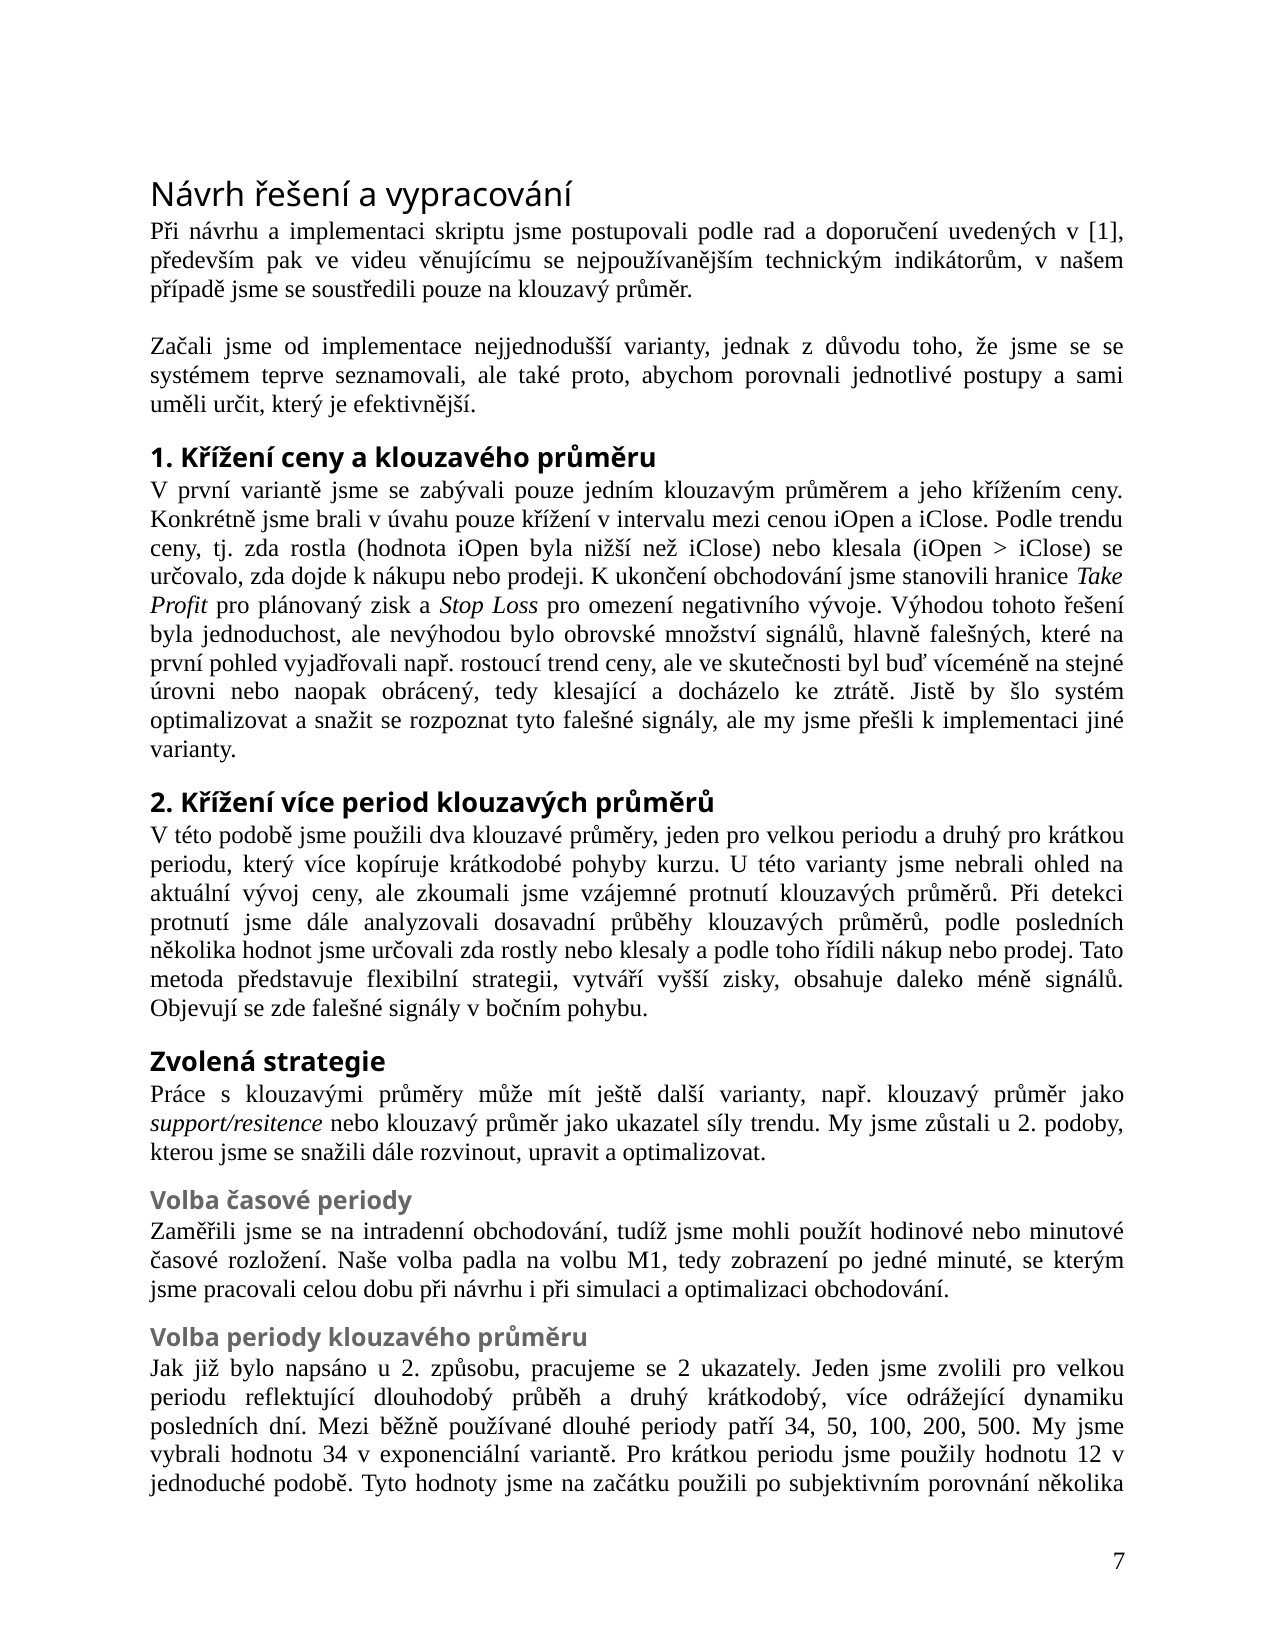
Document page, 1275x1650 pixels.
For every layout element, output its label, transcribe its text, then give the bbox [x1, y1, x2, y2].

text Začali jsme od implementace nejjednodušší varianty, jednak z důvodu toho, že jsme se se systémem teprve seznamovali, ale také proto, abychom porovnali jednotlivé postupy a sami uměli určit, který je efektivnější. [150, 331, 1125, 417]
text Práce s klouzavými průměry může mít ještě další varianty, např. klouzavý průměr jako support/resitence nebo klouzavý průměr jako ukazatel síly trendu. My jsme zůstali u 2. podoby, kterou jsme se snažili dále rozvinout, upravit a optimalizovat. [150, 1079, 1125, 1166]
subtitle Návrh řešení a vypracování [150, 171, 1125, 216]
subtitle Volba časové periody [150, 1182, 1125, 1216]
subtitle 2. Křížení více period klouzavých průměrů [150, 783, 1125, 820]
subtitle Zvolená strategie [150, 1042, 1125, 1079]
text V této podobě jsme použili dva klouzavé průměry, jeden pro velkou periodu a druhý pro krátkou periodu, který více kopíruje krátkodobé pohyby kurzu. U této varianty jsme nebrali ohled na aktuální vývoj ceny, ale zkoumali jsme vzájemné protnutí klouzavých průměrů. Při detekci protnutí jsme dále analyzovali dosavadní průběhy klouzavých průměrů, podle posledních několika hodnot jsme určovali zda rostly nebo klesaly a podle toho řídili nákup nebo prodej. Tato metoda představuje flexibilní strategii, vytváří vyšší zisky, obsahuje daleko méně signálů. Objevují se zde falešné signály v bočním pohybu. [150, 820, 1125, 1022]
subtitle 1. Křížení ceny a klouzavého průměru [150, 438, 1125, 475]
subtitle Volba periody klouzavého průměru [150, 1319, 1125, 1353]
text Při návrhu a implementaci skriptu jsme postupovali podle rad a doporučení uvedených v [1], především pak ve videu věnujícímu se nejpoužívanějším technickým indikátorům, v našem případě jsme se soustředili pouze na klouzavý průměr. [150, 216, 1125, 302]
text Jak již bylo napsáno u 2. způsobu, pracujeme se 2 ukazately. Jeden jsme zvolili pro velkou periodu reflektující dlouhodobý průběh a druhý krátkodobý, více odrážející dynamiku posledních dní. Mezi běžně používané dlouhé periody patří 34, 50, 100, 200, 500. My jsme vybrali hodnotu 34 v exponenciální variantě. Pro krátkou periodu jsme použily hodnotu 12 v jednoduché podobě. Tyto hodnoty jsme na začátku použili po subjektivním porovnání několika [150, 1353, 1125, 1497]
text V první variantě jsme se zabývali pouze jedním klouzavým průměrem a jeho křížením ceny. Konkrétně jsme brali v úvahu pouze křížení v intervalu mezi cenou iOpen a iClose. Podle trendu ceny, tj. zda rostla (hodnota iOpen byla nižší než iClose) nebo klesala (iOpen > iClose) se určovalo, zda dojde k nákupu nebo prodeji. K ukončení obchodování jsme stanovili hranice Take Profit pro plánovaný zisk a Stop Loss pro omezení negativního vývoje. Výhodou tohoto řešení byla jednoduchost, ale nevýhodou bylo obrovské množství signálů, hlavně falešných, které na první pohled vyjadřovali např. rostoucí trend ceny, ale ve skutečnosti byl buď víceméně na stejné úrovni nebo naopak obrácený, tedy klesající a docházelo ke ztrátě. Jistě by šlo systém optimalizovat a snažit se rozpoznat tyto falešné signály, ale my jsme přešli k implementaci jiné varianty. [150, 475, 1125, 763]
text Zaměřili jsme se na intradenní obchodování, tudíž jsme mohli použít hodinové nebo minutové časové rozložení. Naše volba padla na volbu M1, tedy zobrazení po jedné minuté, se kterým jsme pracovali celou dobu při návrhu i při simulaci a optimalizaci obchodování. [150, 1216, 1125, 1303]
